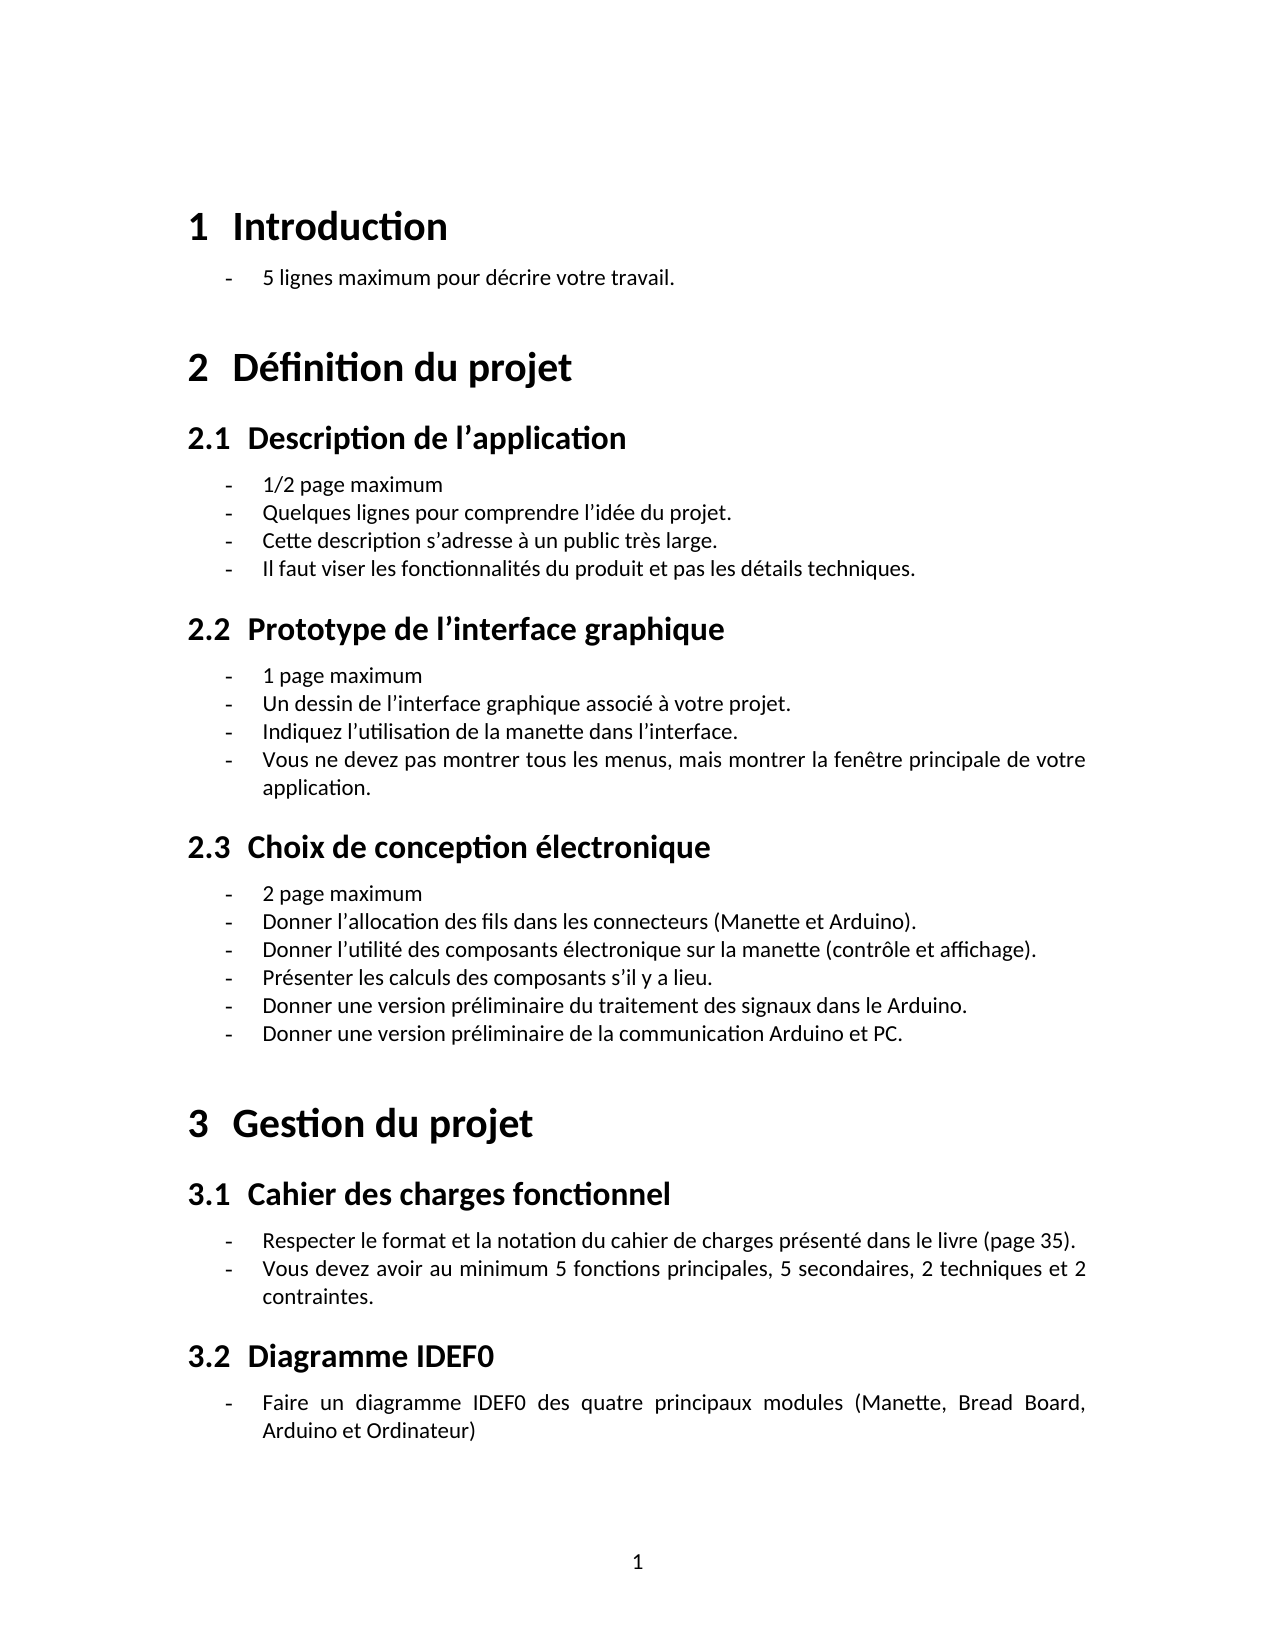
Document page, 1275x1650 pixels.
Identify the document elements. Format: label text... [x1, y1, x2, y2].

list Respecter le format et la notation du cahier de charges présenté dans le livre (page 35). [225, 1226, 1087, 1254]
list Faire un diagramme IDEF0 des quatre principaux modules (Manette, Bread Board, Arduino et Ordinateur) [225, 1388, 1087, 1444]
list 1/2 page maximum [225, 470, 1087, 498]
list Un dessin de l’interface graphique associé à votre projet. [225, 689, 1087, 717]
subtitle Cahier des charges fonctionnel [187, 1173, 1087, 1214]
subtitle Prototype de l’interface graphique [187, 607, 1087, 648]
list 1 page maximum [225, 661, 1087, 689]
subtitle Gestion du projet [187, 1097, 1087, 1148]
list Il faut viser les fonctionnalités du produit et pas les détails techniques. [225, 554, 1087, 582]
subtitle Diagramme IDEF0 [187, 1335, 1087, 1376]
subtitle Définition du projet [187, 341, 1087, 392]
list 2 page maximum [225, 879, 1087, 907]
list Vous ne devez pas montrer tous les menus, mais montrer la fenêtre principale de votre application. [225, 745, 1087, 801]
list Vous devez avoir au minimum 5 fonctions principales, 5 secondaires, 2 techniques et 2 contraintes. [225, 1254, 1087, 1310]
list Présenter les calculs des composants s’il y a lieu. [225, 963, 1087, 991]
list Donner une version préliminaire du traitement des signaux dans le Arduino. [225, 991, 1087, 1019]
subtitle Choix de conception électronique [187, 826, 1087, 867]
subtitle Introduction [187, 200, 1087, 251]
subtitle Description de l’application [187, 417, 1087, 458]
list Cette description s’adresse à un public très large. [225, 526, 1087, 554]
list Quelques lignes pour comprendre l’idée du projet. [225, 498, 1087, 526]
list 5 lignes maximum pour décrire votre travail. [225, 263, 1087, 291]
list Donner l’utilité des composants électronique sur la manette (contrôle et affichage). [225, 935, 1087, 963]
list Donner l’allocation des fils dans les connecteurs (Manette et Arduino). [225, 907, 1087, 935]
list Indiquez l’utilisation de la manette dans l’interface. [225, 717, 1087, 745]
list Donner une version préliminaire de la communication Arduino et PC. [225, 1019, 1087, 1047]
